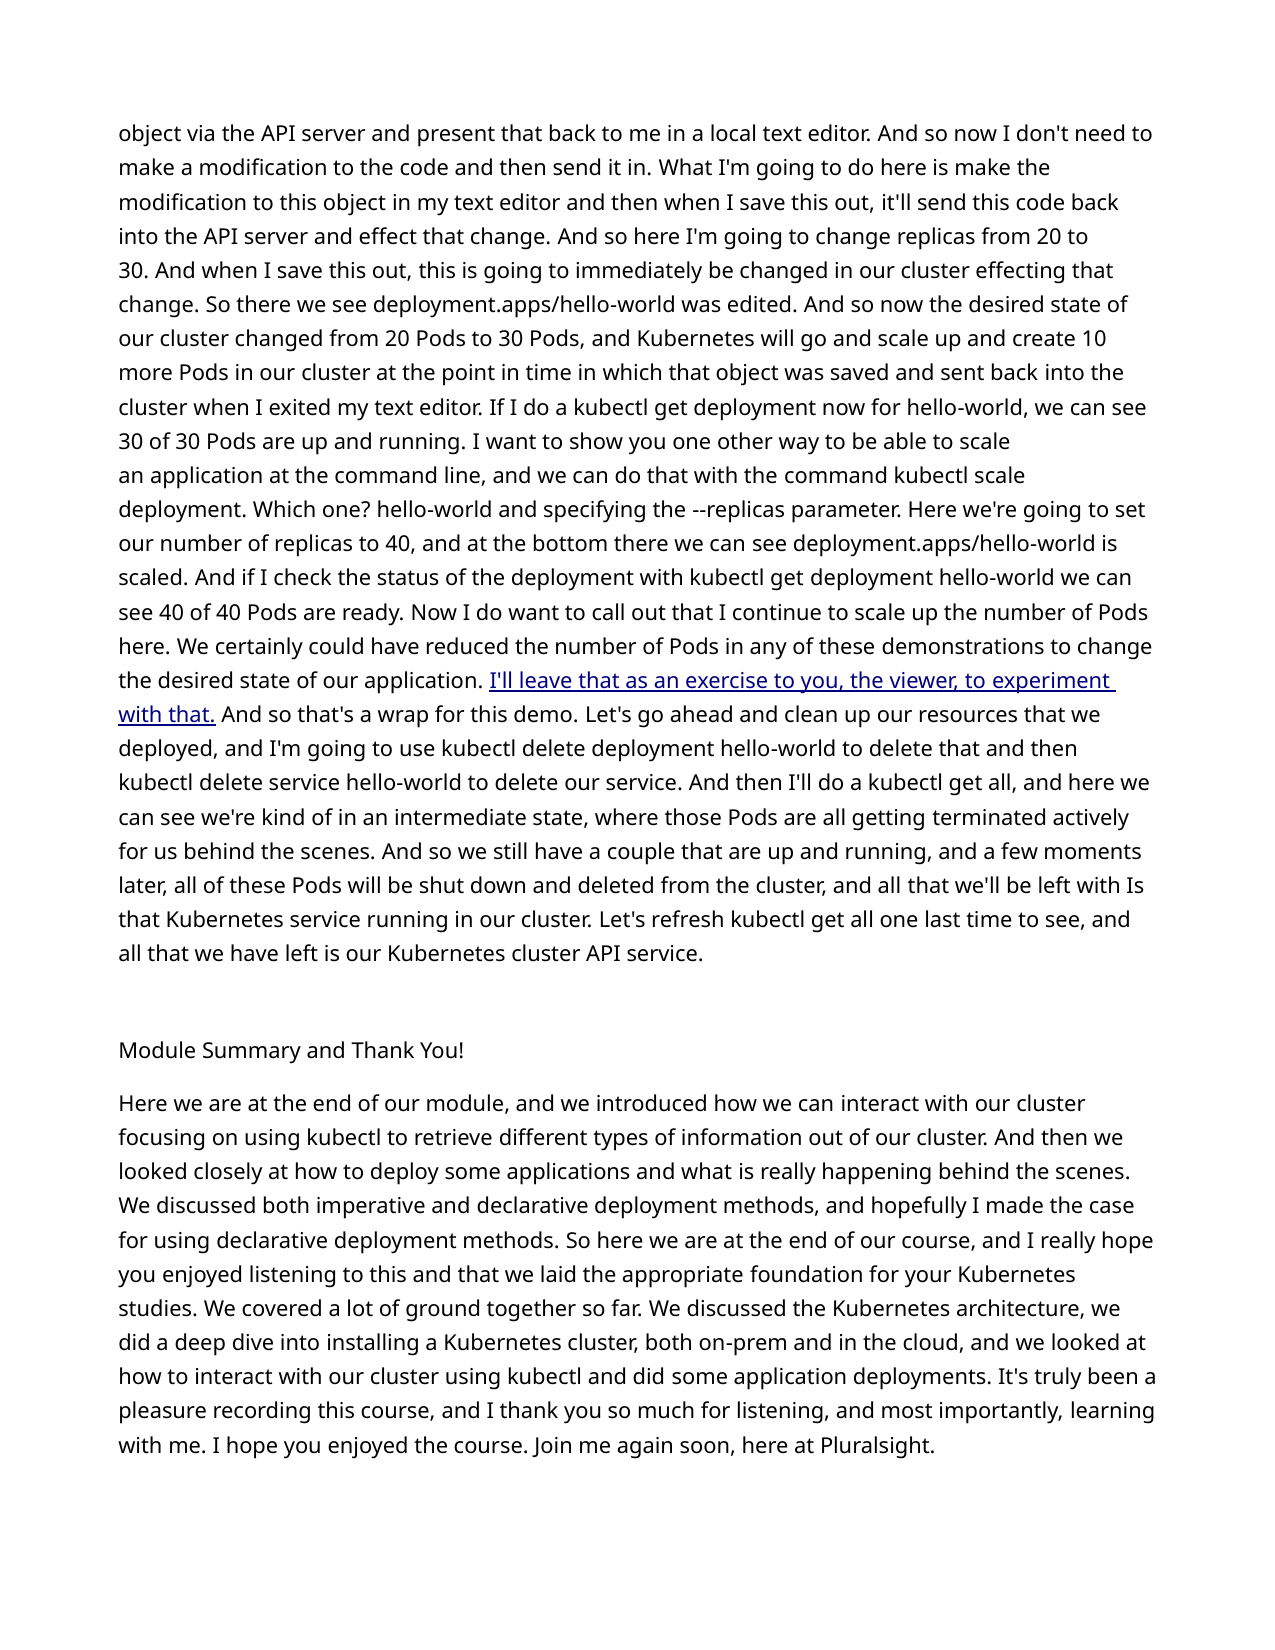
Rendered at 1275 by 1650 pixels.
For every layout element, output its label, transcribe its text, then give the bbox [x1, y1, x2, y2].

text Here we are at the end of our module, and we introduced how we can interact with our cluster focusing on using kubectl to retrieve different types of information out of our cluster. And then we looked closely at how to deploy some applications and what is really happening behind the scenes. We discussed both imperative and declarative deployment methods, and hopefully I made the case for using declarative deployment methods. So here we are at the end of our course, and I really hope you enjoyed listening to this and that we laid the appropriate foundation for your Kubernetes studies. We covered a lot of ground together so far. We discussed the Kubernetes architecture, we did a deep dive into installing a Kubernetes cluster, both on‑prem and in the cloud, and we looked at how to interact with our cluster using kubectl and did some application deployments. It's truly been a pleasure recording this course, and I thank you so much for listening, and most importantly, learning with me. I hope you enjoyed the course. Join me again soon, here at Pluralsight. [118, 1088, 1157, 1459]
subtitle Module Summary and Thank You! [118, 1035, 1157, 1064]
text object via the API server and present that back to me in a local text editor. And so now I don't need to make a modification to the code and then send it in. What I'm going to do here is make the modification to this object in my text editor and then when I save this out, it'll send this code back into the API server and effect that change. And so here I'm going to change replicas from 20 to 30. And when I save this out, this is going to immediately be changed in our cluster effecting that change. So there we see deployment.apps/hello‑world was edited. And so now the desired state of our cluster changed from 20 Pods to 30 Pods, and Kubernetes will go and scale up and create 10 more Pods in our cluster at the point in time in which that object was saved and sent back into the cluster when I exited my text editor. If I do a kubectl get deployment now for hello‑world, we can see 30 of 30 Pods are up and running. I want to show you one other way to be able to scale an application at the command line, and we can do that with the command kubectl scale deployment. Which one? hello‑world and specifying the ‑‑replicas parameter. Here we're going to set our number of replicas to 40, and at the bottom there we can see deployment.apps/hello‑world is scaled. And if I check the status of the deployment with kubectl get deployment hello‑world we can see 40 of 40 Pods are ready. Now I do want to call out that I continue to scale up the number of Pods here. We certainly could have reduced the number of Pods in any of these demonstrations to change the desired state of our application. I'll leave that as an exercise to you, the viewer, to experiment with that. And so that's a wrap for this demo. Let's go ahead and clean up our resources that we deployed, and I'm going to use kubectl delete deployment hello‑world to delete that and then kubectl delete service hello‑world to delete our service. And then I'll do a kubectl get all, and here we can see we're kind of in an intermediate state, where those Pods are all getting terminated actively for us behind the scenes. And so we still have a couple that are up and running, and a few moments later, all of these Pods will be shut down and deleted from the cluster, and all that we'll be left with Is that Kubernetes service running in our cluster. Let's refresh kubectl get all one last time to see, and all that we have left is our Kubernetes cluster API service. [118, 118, 1157, 968]
